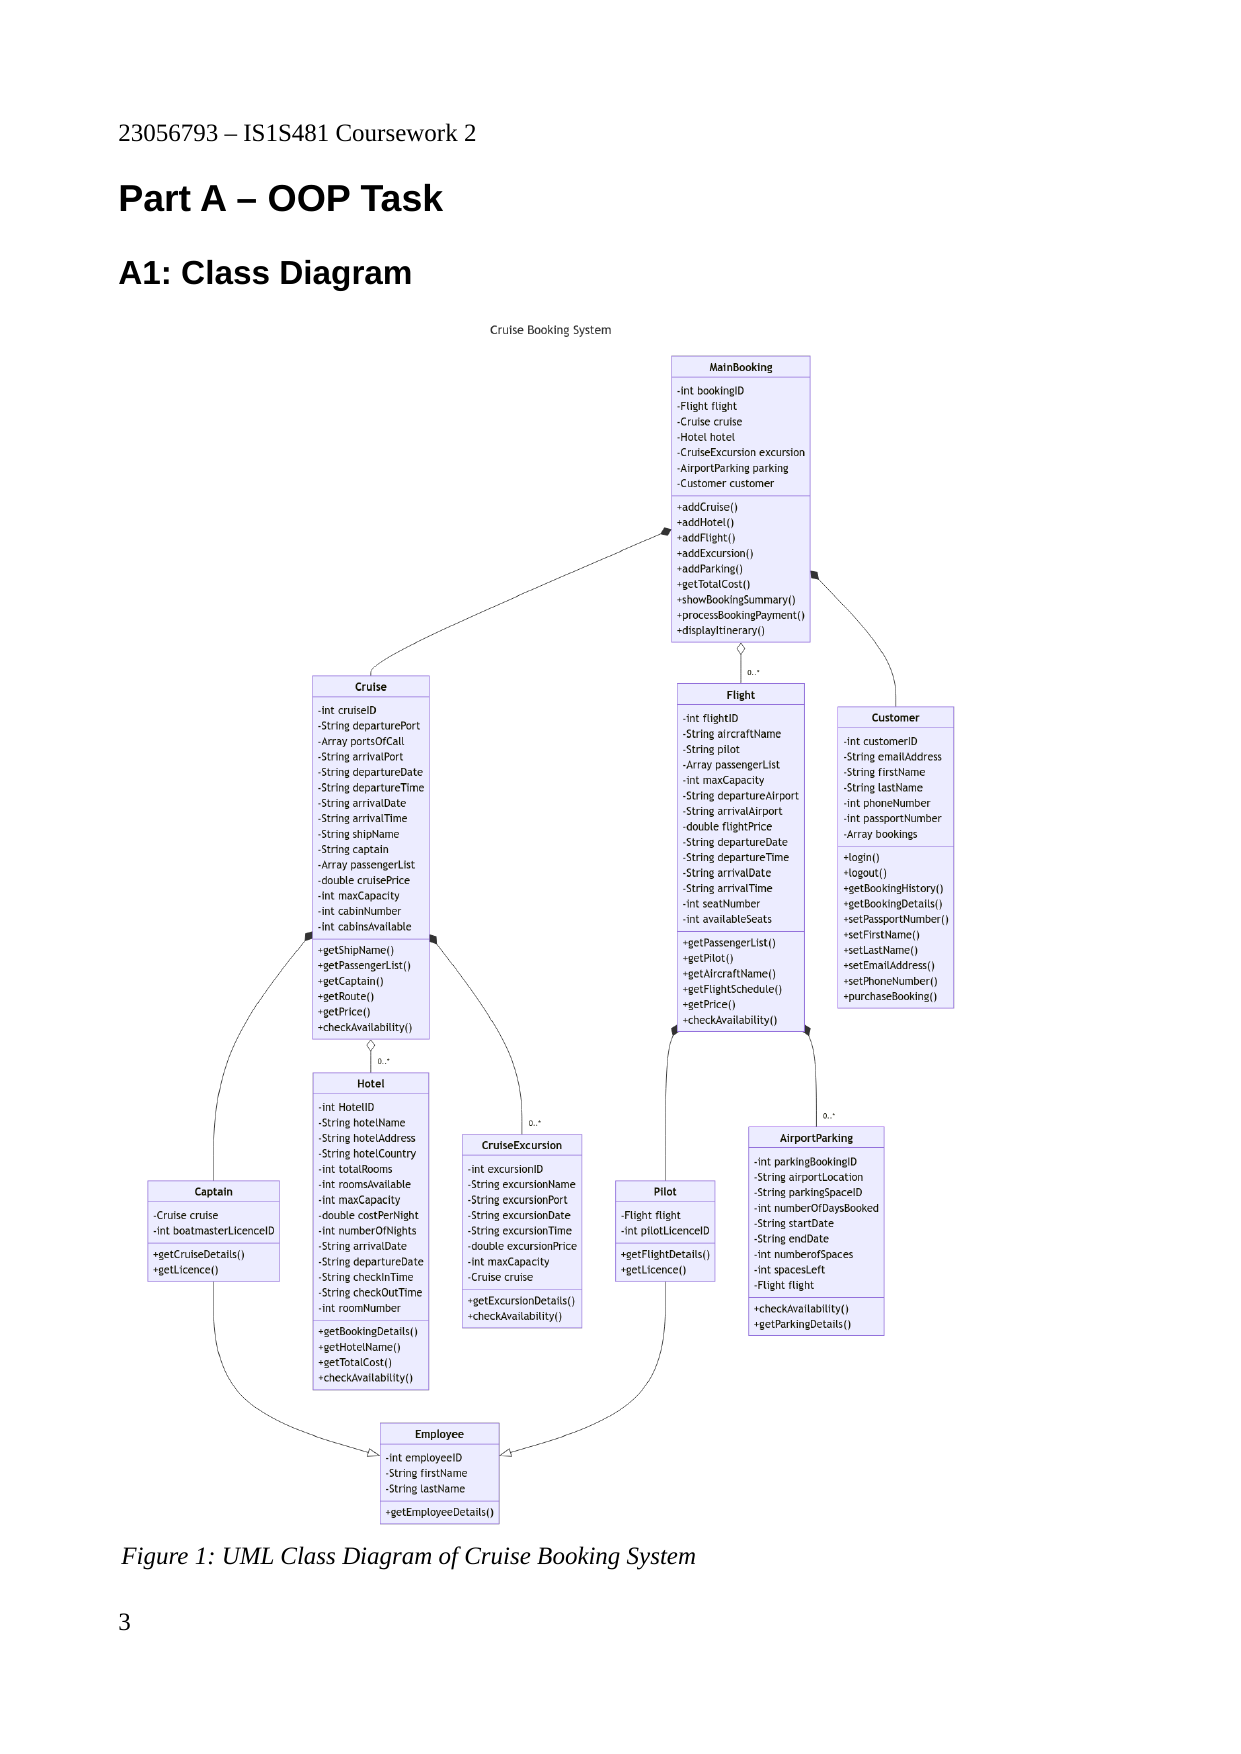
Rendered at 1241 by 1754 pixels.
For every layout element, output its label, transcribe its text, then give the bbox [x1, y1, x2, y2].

picture [142, 317, 959, 1529]
subtitle A1: Class Diagram [118, 253, 1122, 291]
subtitle Part A – OOP Task [118, 176, 1122, 219]
text Figure 1: UML Class Diagram of Cruise Booking System [121, 317, 979, 1570]
